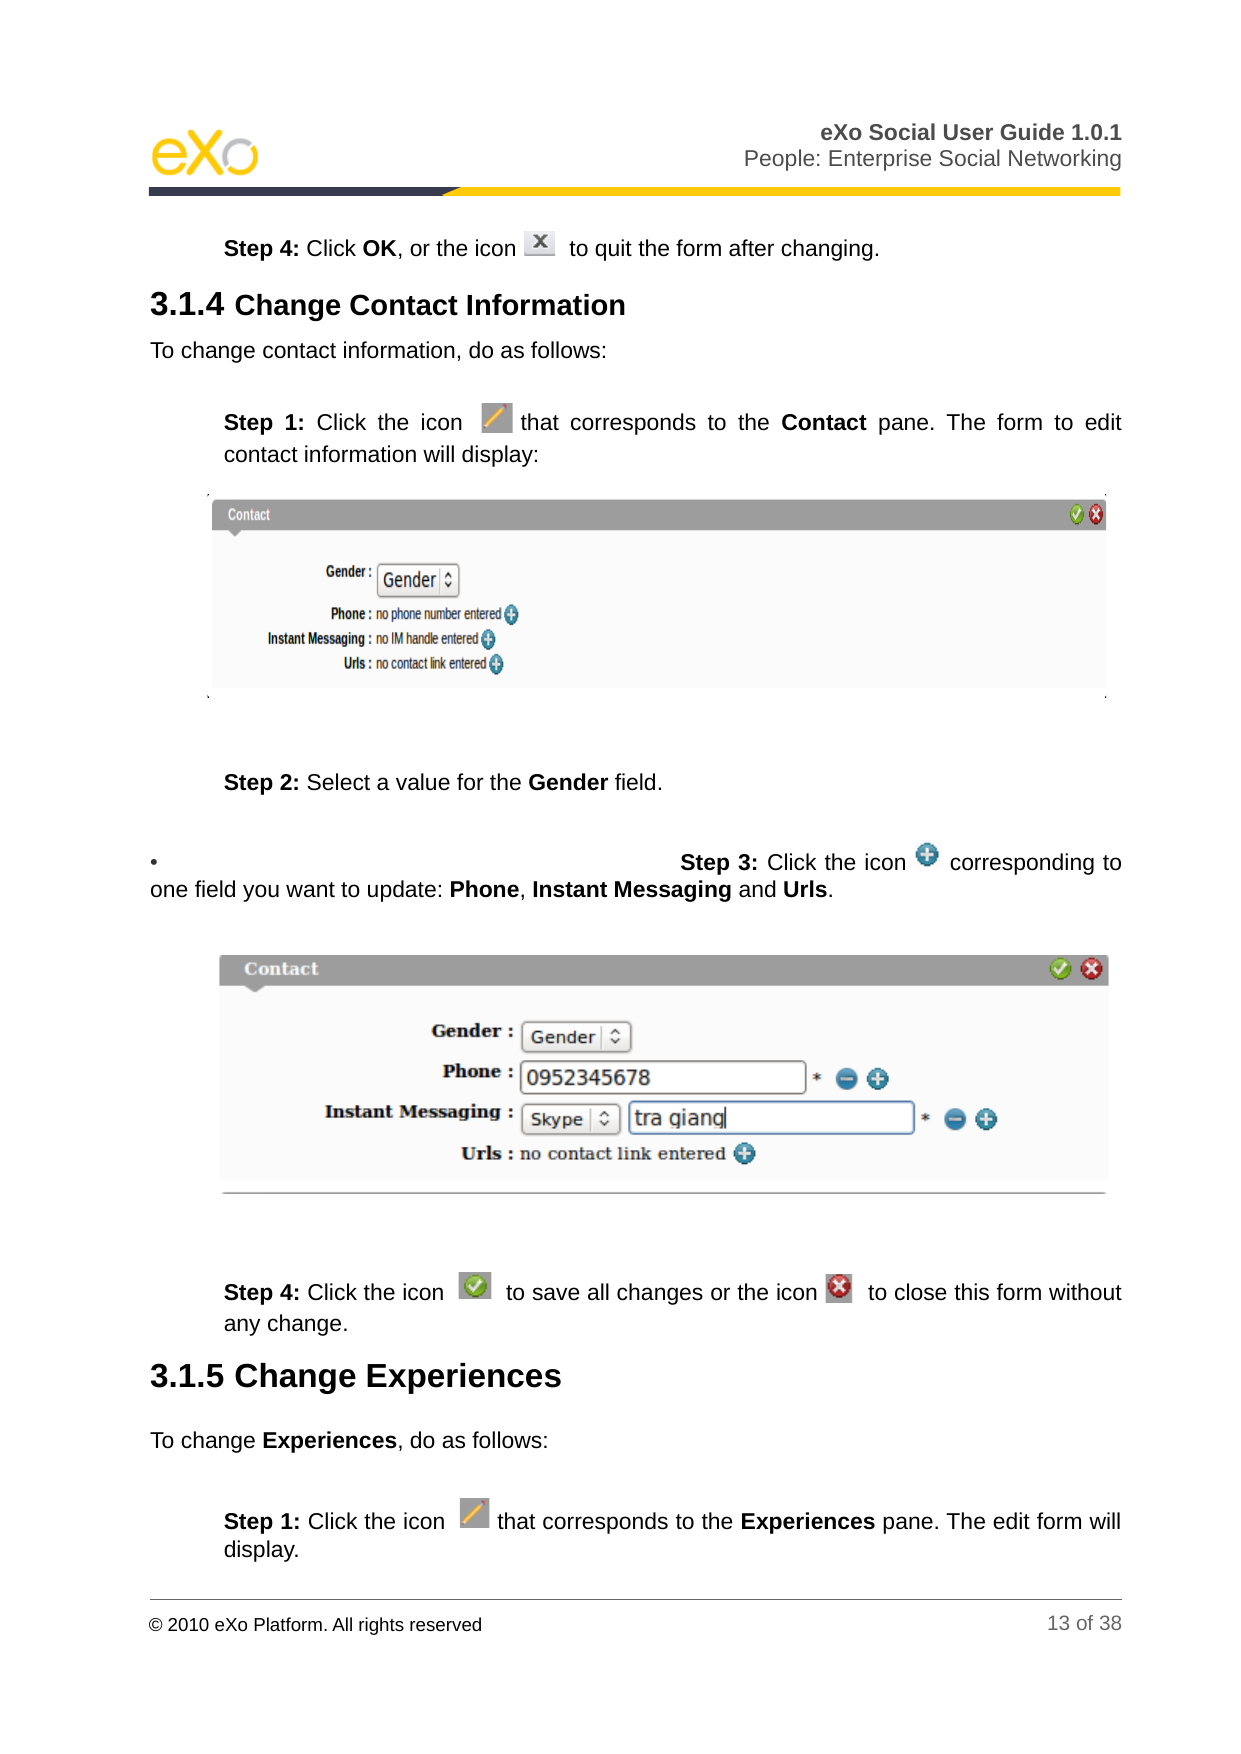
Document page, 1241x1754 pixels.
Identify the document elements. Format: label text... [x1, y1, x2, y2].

picture [215, 955, 1112, 1194]
list Step 1: Click the icon that corresponds to the Contact pane. The form to edit contact information will display: [223, 396, 1122, 467]
picture [207, 494, 1107, 698]
picture [148, 187, 1121, 196]
list Step 4: Click OK, or the icon to quit the form after changing. [223, 223, 1122, 263]
picture [459, 1498, 490, 1528]
subtitle Change Experiences [150, 1356, 1122, 1394]
list Step 4: Click the icon to save all changes or the icon to close this form without any change. [223, 1265, 1122, 1336]
picture [458, 1272, 492, 1299]
picture [152, 129, 259, 176]
picture [825, 1274, 854, 1303]
picture [913, 840, 942, 868]
list Step 2: Select a value for the Gender field. [150, 769, 1122, 796]
text To change Experiences, do as follows: [112, 1427, 1122, 1453]
picture [481, 403, 513, 433]
text To change contact information, do as follows: [150, 337, 1122, 363]
subtitle Change Contact Information [150, 283, 1122, 322]
picture [524, 231, 556, 256]
